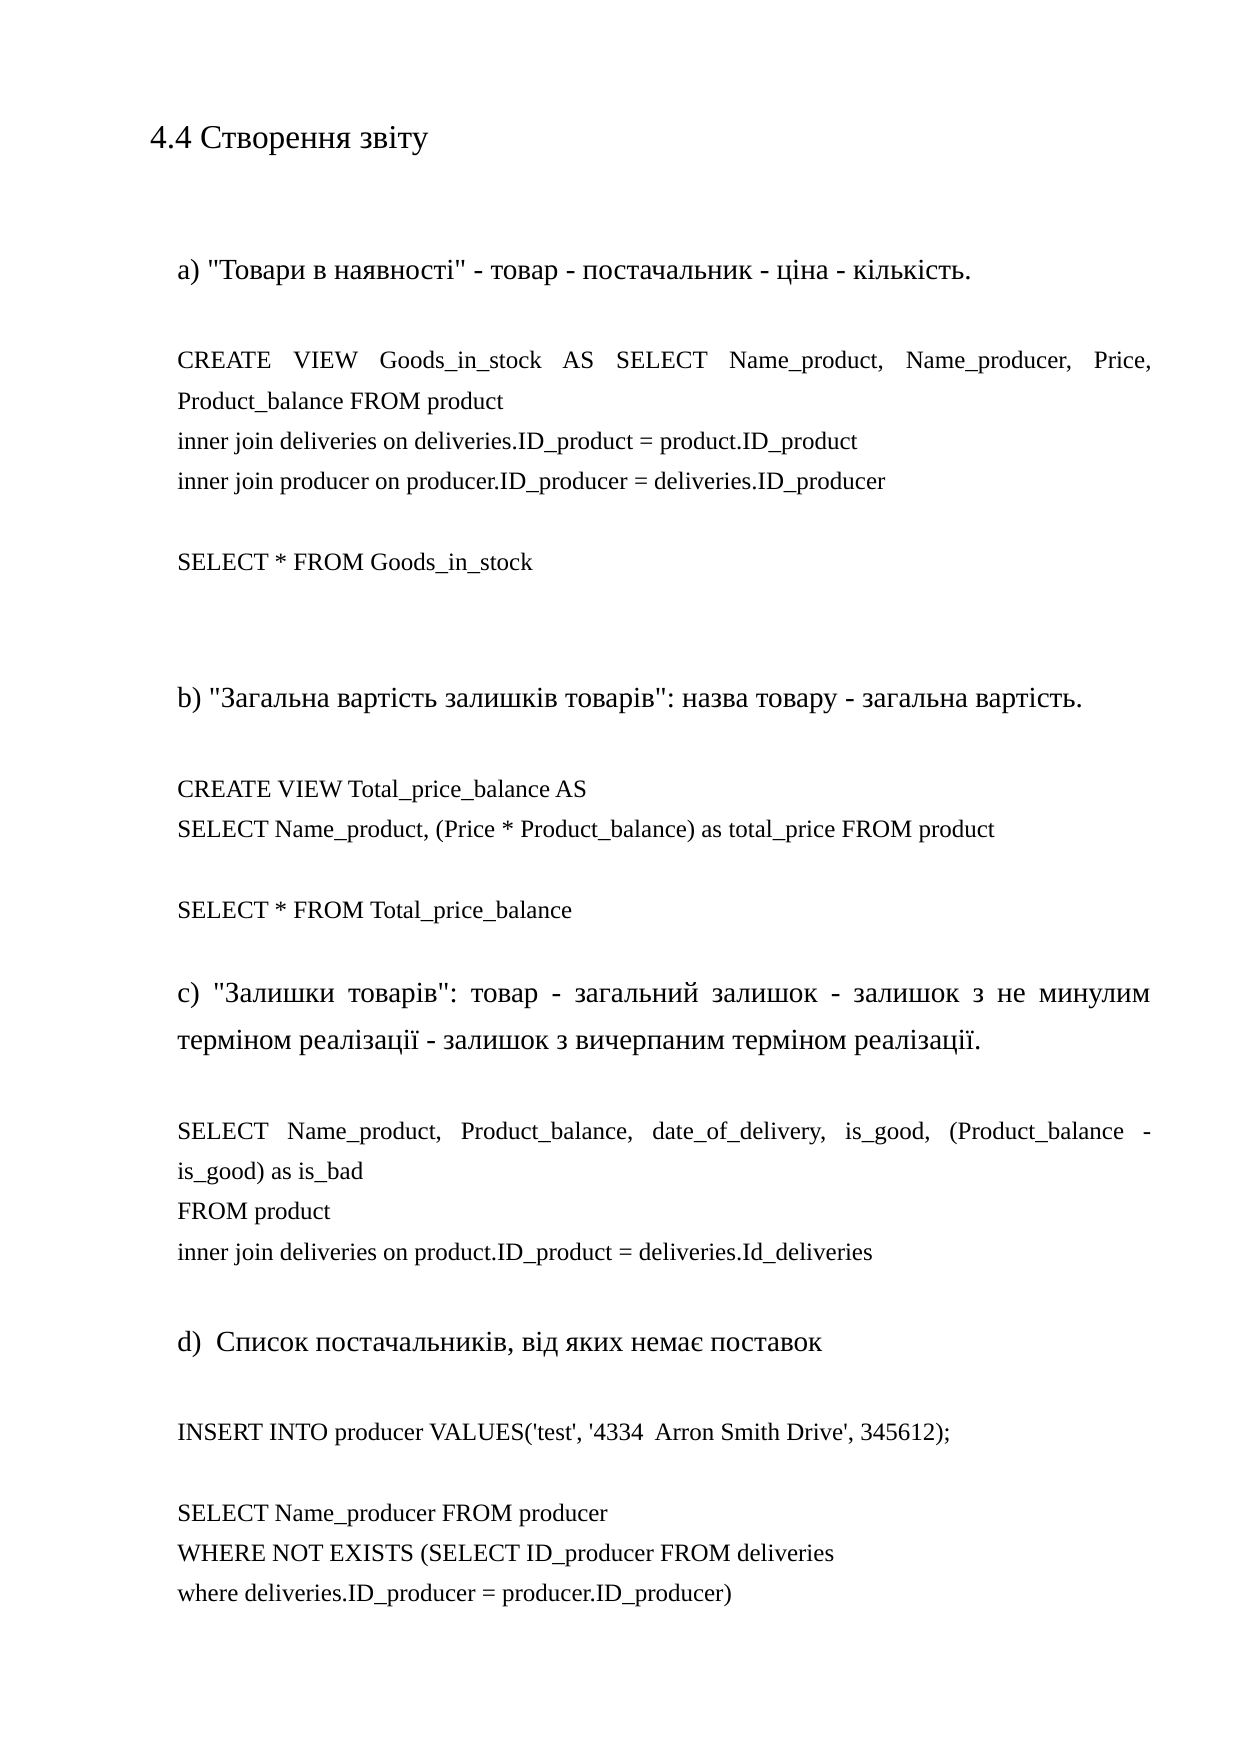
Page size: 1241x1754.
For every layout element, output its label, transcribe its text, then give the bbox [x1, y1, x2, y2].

text SELECT Name_product, (Price * Product_balance) as total_price FROM product [177, 814, 1152, 843]
text SELECT * FROM Total_price_balance [177, 895, 1152, 924]
text SELECT Name_product, Product_balance, date_of_delivery, is_good, (Product_balance - is_good) as is_bad [177, 1116, 1152, 1185]
text SELECT * FROM Goods_in_stock [177, 547, 1152, 575]
text INSERT INTO producer VALUES('test', '4334 Arron Smith Drive', 345612); [177, 1417, 1152, 1446]
text CREATE VIEW Total_price_balance AS [177, 774, 1152, 803]
text WHERE NOT EXISTS (SELECT ID_producer FROM deliveries [177, 1538, 1152, 1567]
text 4.4 Створення звіту [150, 118, 1152, 156]
text FROM product [177, 1196, 1152, 1225]
text c) "Залишки товарів": товар - загальний залишок - залишок з не минулим терміном реалізації - залишок з вичерпаним терміном реалізації. [177, 975, 1152, 1056]
text b) "Загальна вартість залишків товарів": назва товару - загальна вартість. [177, 681, 1152, 714]
text inner join deliveries on deliveries.ID_product = product.ID_product [177, 426, 1152, 455]
text CREATE VIEW Goods_in_stock AS SELECT Name_product, Name_producer, Price, Product_balance FROM product [177, 346, 1152, 414]
text SELECT Name_producer FROM producer [177, 1498, 1152, 1527]
text inner join producer on producer.ID_producer = deliveries.ID_producer [177, 466, 1152, 495]
text d) Список постачальників, від яких немає поставок [177, 1324, 1152, 1357]
text where deliveries.ID_producer = producer.ID_producer) [177, 1578, 1152, 1607]
text inner join deliveries on product.ID_product = deliveries.Id_deliveries [177, 1237, 1152, 1265]
text a) "Товари в наявності" - товар - постачальник - ціна - кількість. [177, 252, 1152, 285]
